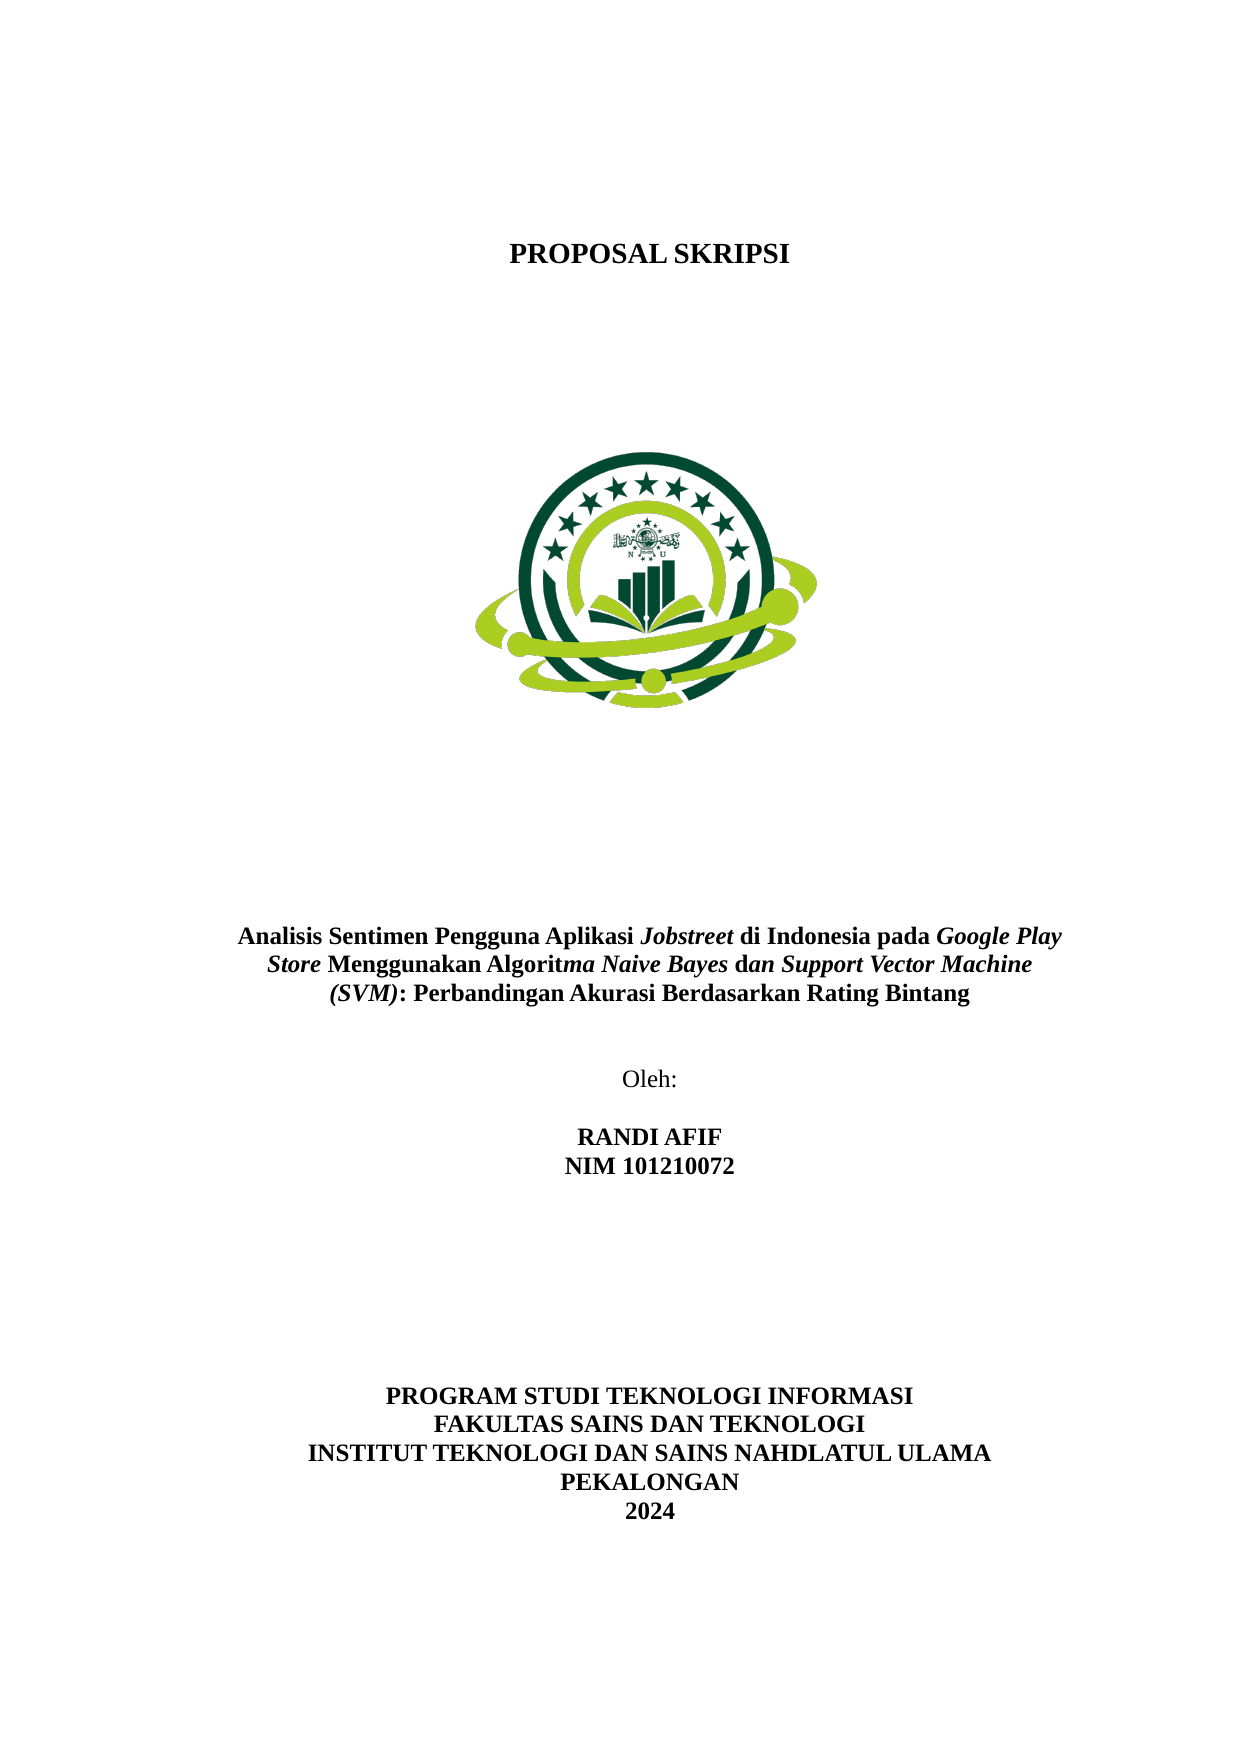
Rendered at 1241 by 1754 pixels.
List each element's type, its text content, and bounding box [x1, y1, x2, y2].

text FAKULTAS SAINS DAN TEKNOLOGI [236, 1409, 1063, 1438]
text PROPOSAL SKRIPSI [236, 236, 1063, 270]
text Oleh: [236, 1064, 1063, 1093]
text NIM 101210072 [236, 1151, 1063, 1179]
picture [465, 420, 834, 720]
text Analisis Sentimen Pengguna Aplikasi Jobstreet di Indonesia pada Google Play Store Menggunakan Algoritma Naive Bayes dan Support Vector Machine (SVM): Perbandingan Akurasi Berdasarkan Rating Bintang [236, 921, 1063, 1007]
text PEKALONGAN [236, 1467, 1063, 1496]
text INSTITUT TEKNOLOGI DAN SAINS NAHDLATUL ULAMA [236, 1438, 1063, 1467]
text RANDI AFIF [236, 1122, 1063, 1151]
text PROGRAM STUDI TEKNOLOGI INFORMASI [236, 1381, 1063, 1409]
text 2024 [236, 1496, 1063, 1524]
